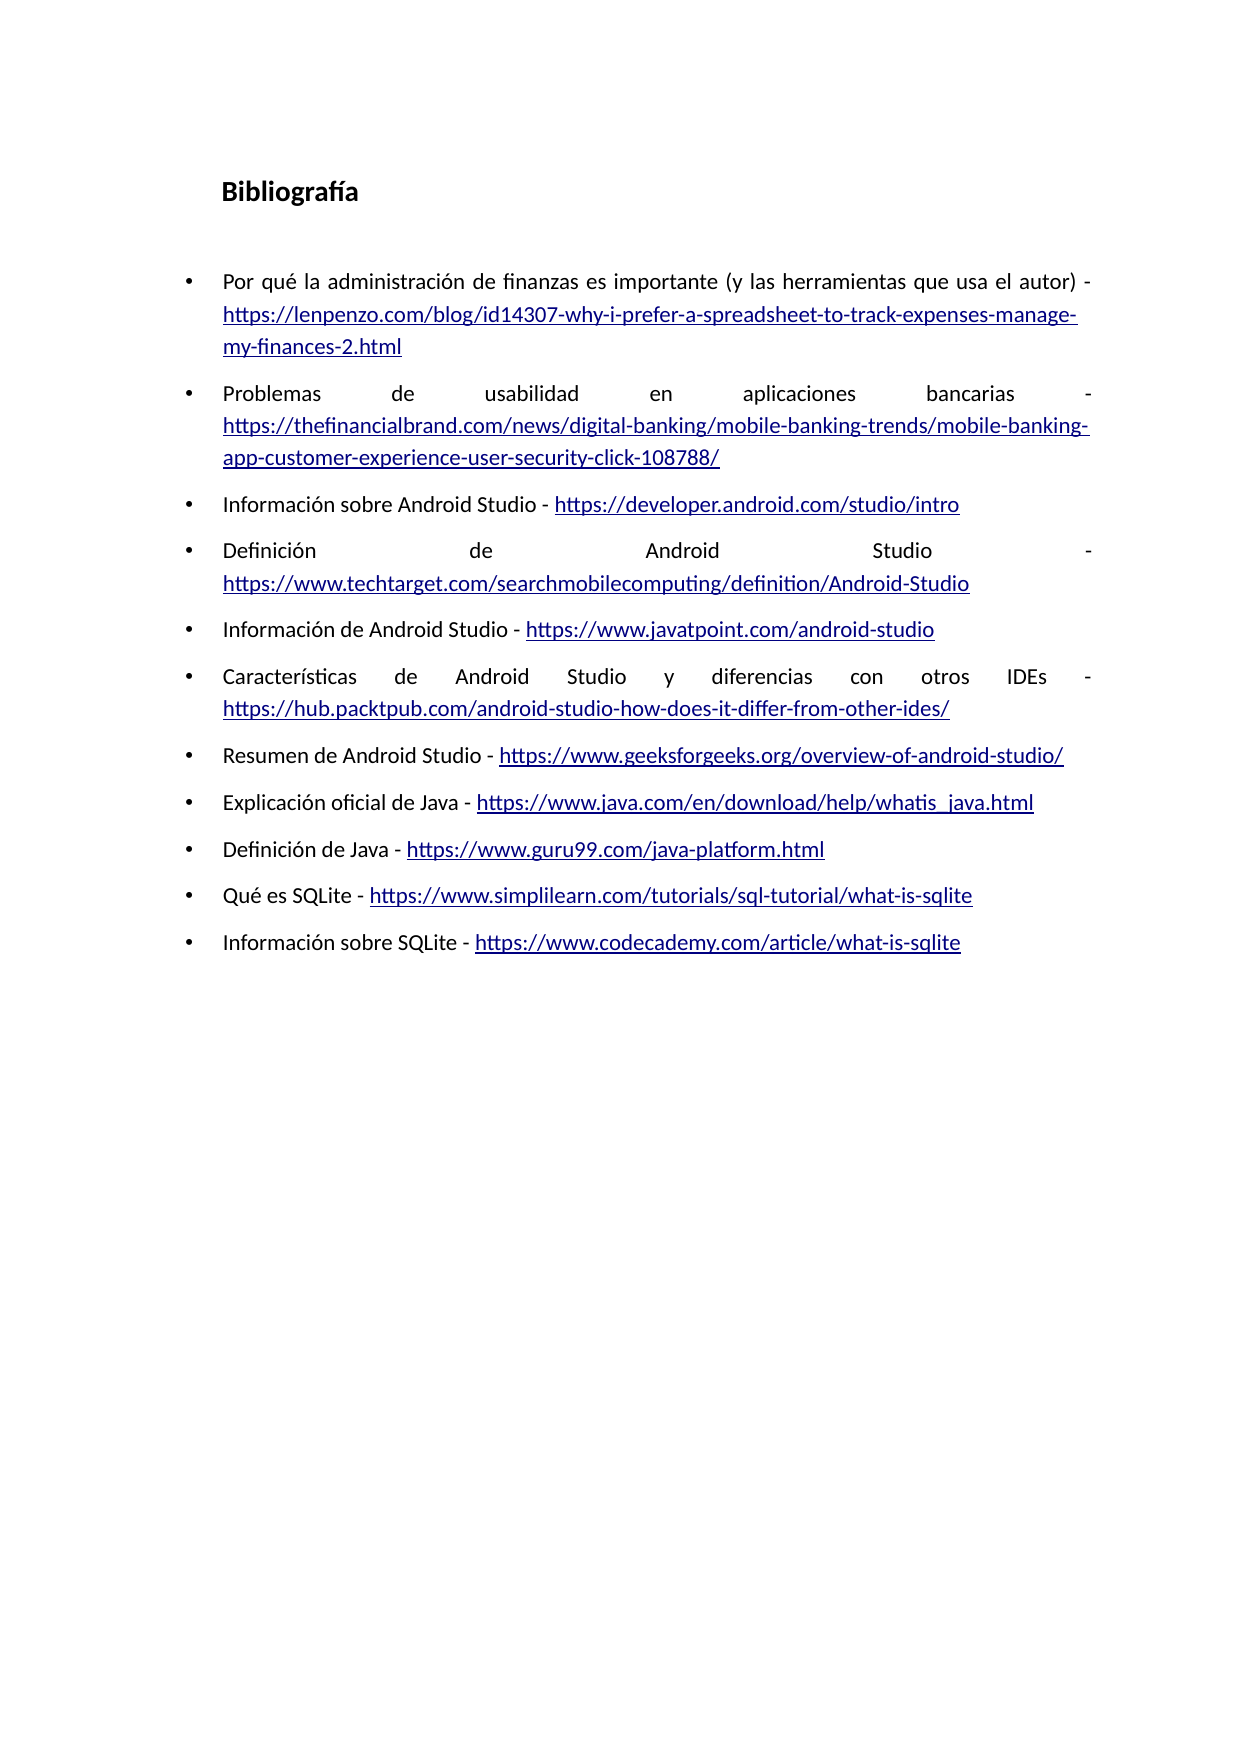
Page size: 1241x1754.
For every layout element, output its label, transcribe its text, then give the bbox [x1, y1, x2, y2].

list Por qué la administración de finanzas es importante (y las herramientas que usa el autor) - https://lenpenzo.com/blog/id14307-why-i-prefer-a-spreadsheet-to-track-expenses-manage-my-finances-2.html [185, 267, 1093, 360]
list Resumen de Android Studio - https://www.geeksforgeeks.org/overview-of-android-studio/ [185, 741, 1093, 769]
list Características de Android Studio y diferencias con otros IDEs - https://hub.packtpub.com/android-studio-how-does-it-differ-from-other-ides/ [185, 662, 1093, 722]
list Definición de Java - https://www.guru99.com/java-platform.html [185, 835, 1093, 863]
list Qué es SQLite - https://www.simplilearn.com/tutorials/sql-tutorial/what-is-sqlite [185, 882, 1093, 909]
list Definición de Android Studio - https://www.techtarget.com/searchmobilecomputing/definition/Android-Studio [185, 537, 1093, 597]
list Información de Android Studio - https://www.javatpoint.com/android-studio [185, 616, 1093, 643]
list Información sobre SQLite - https://www.codecademy.com/article/what-is-sqlite [185, 928, 1093, 956]
list Información sobre Android Studio - https://developer.android.com/studio/intro [185, 490, 1093, 518]
list Explicación oficial de Java - https://www.java.com/en/download/help/whatis_java.html [185, 788, 1093, 816]
list Problemas de usabilidad en aplicaciones bancarias - https://thefinancialbrand.com/news/digital-banking/mobile-banking-trends/mobile-banking-app-customer-experience-user-security-click-108788/ [185, 379, 1093, 471]
subtitle Bibliografía [148, 173, 1093, 208]
